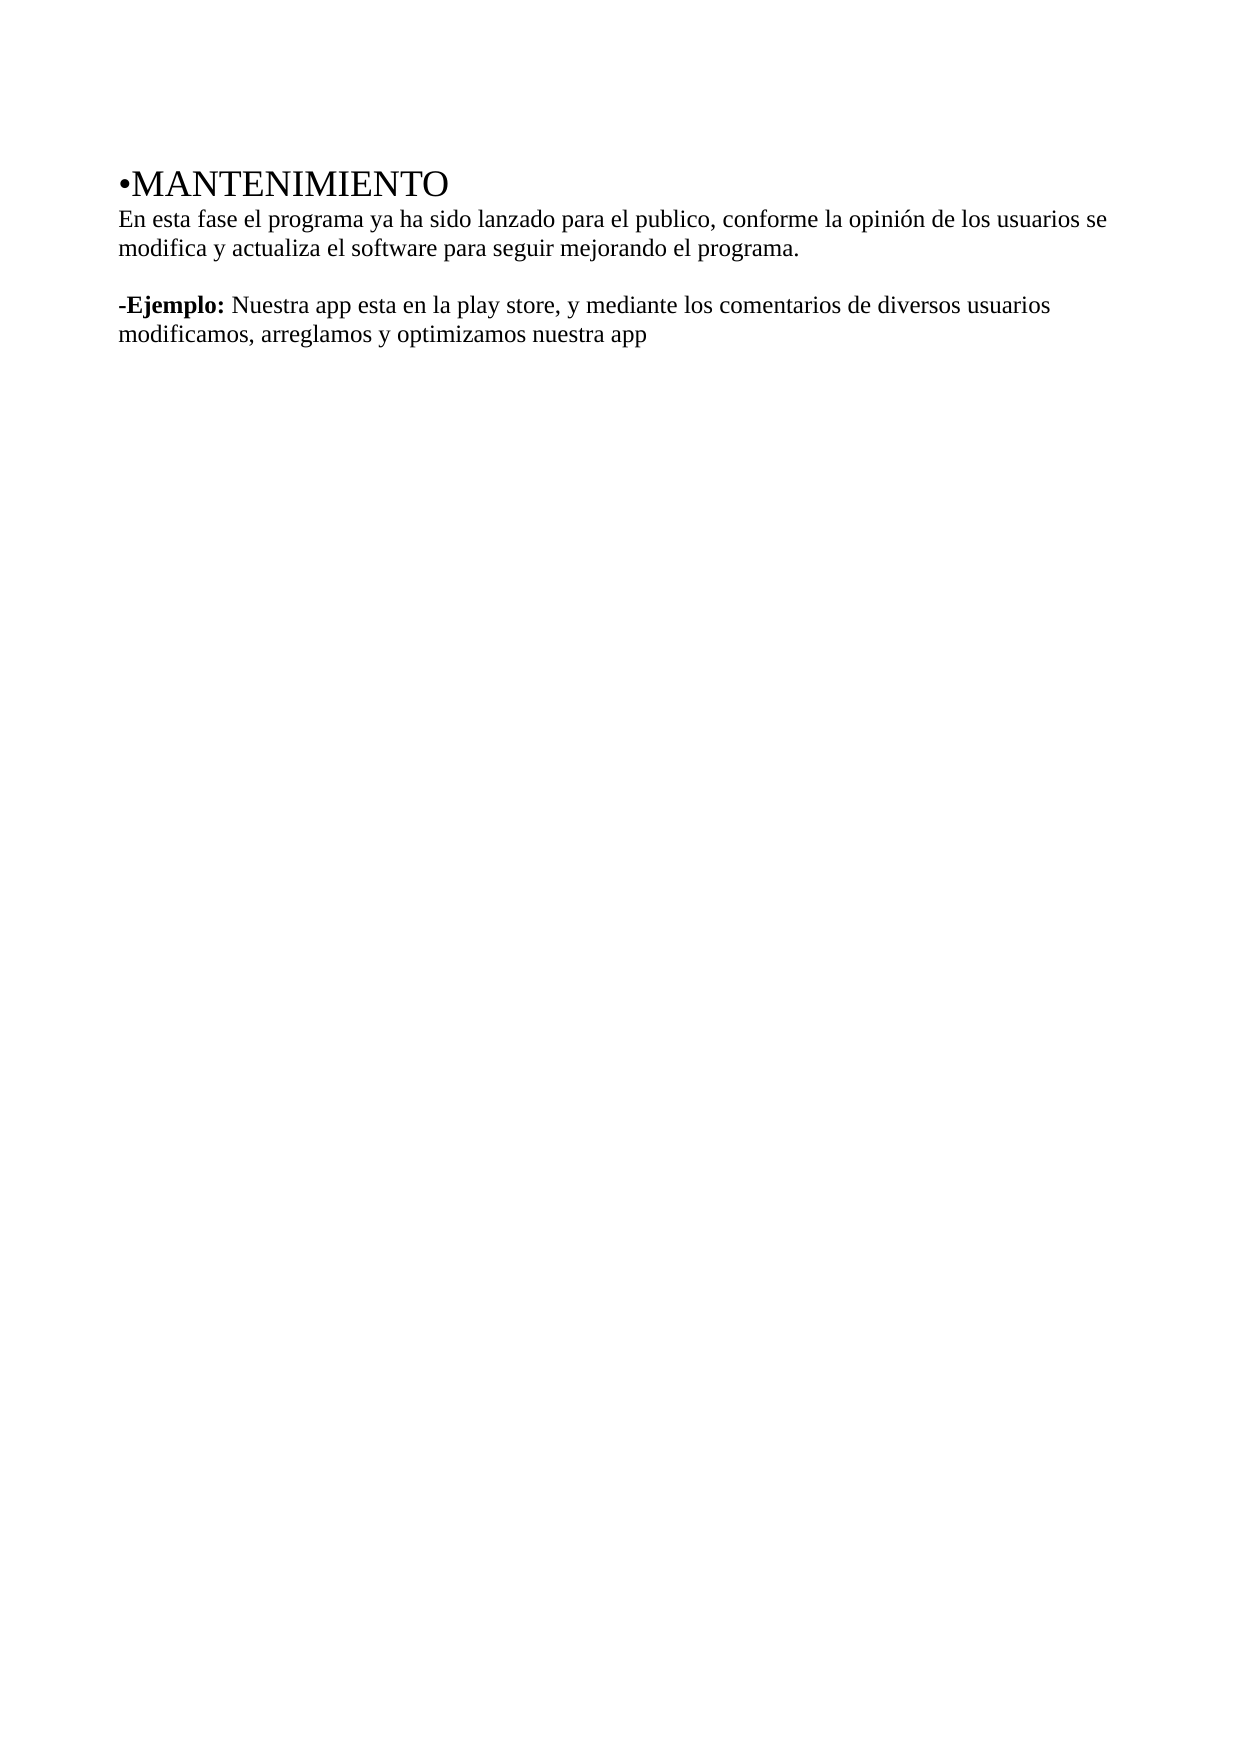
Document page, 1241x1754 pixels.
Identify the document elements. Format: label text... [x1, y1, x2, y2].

text En esta fase el programa ya ha sido lanzado para el publico, conforme la opinión de los usuarios se modifica y actualiza el software para seguir mejorando el programa. [118, 204, 1122, 262]
text •MANTENIMIENTO [118, 161, 1122, 204]
text -Ejemplo: Nuestra app esta en la play store, y mediante los comentarios de diversos usuarios modificamos, arreglamos y optimizamos nuestra app [118, 291, 1122, 348]
